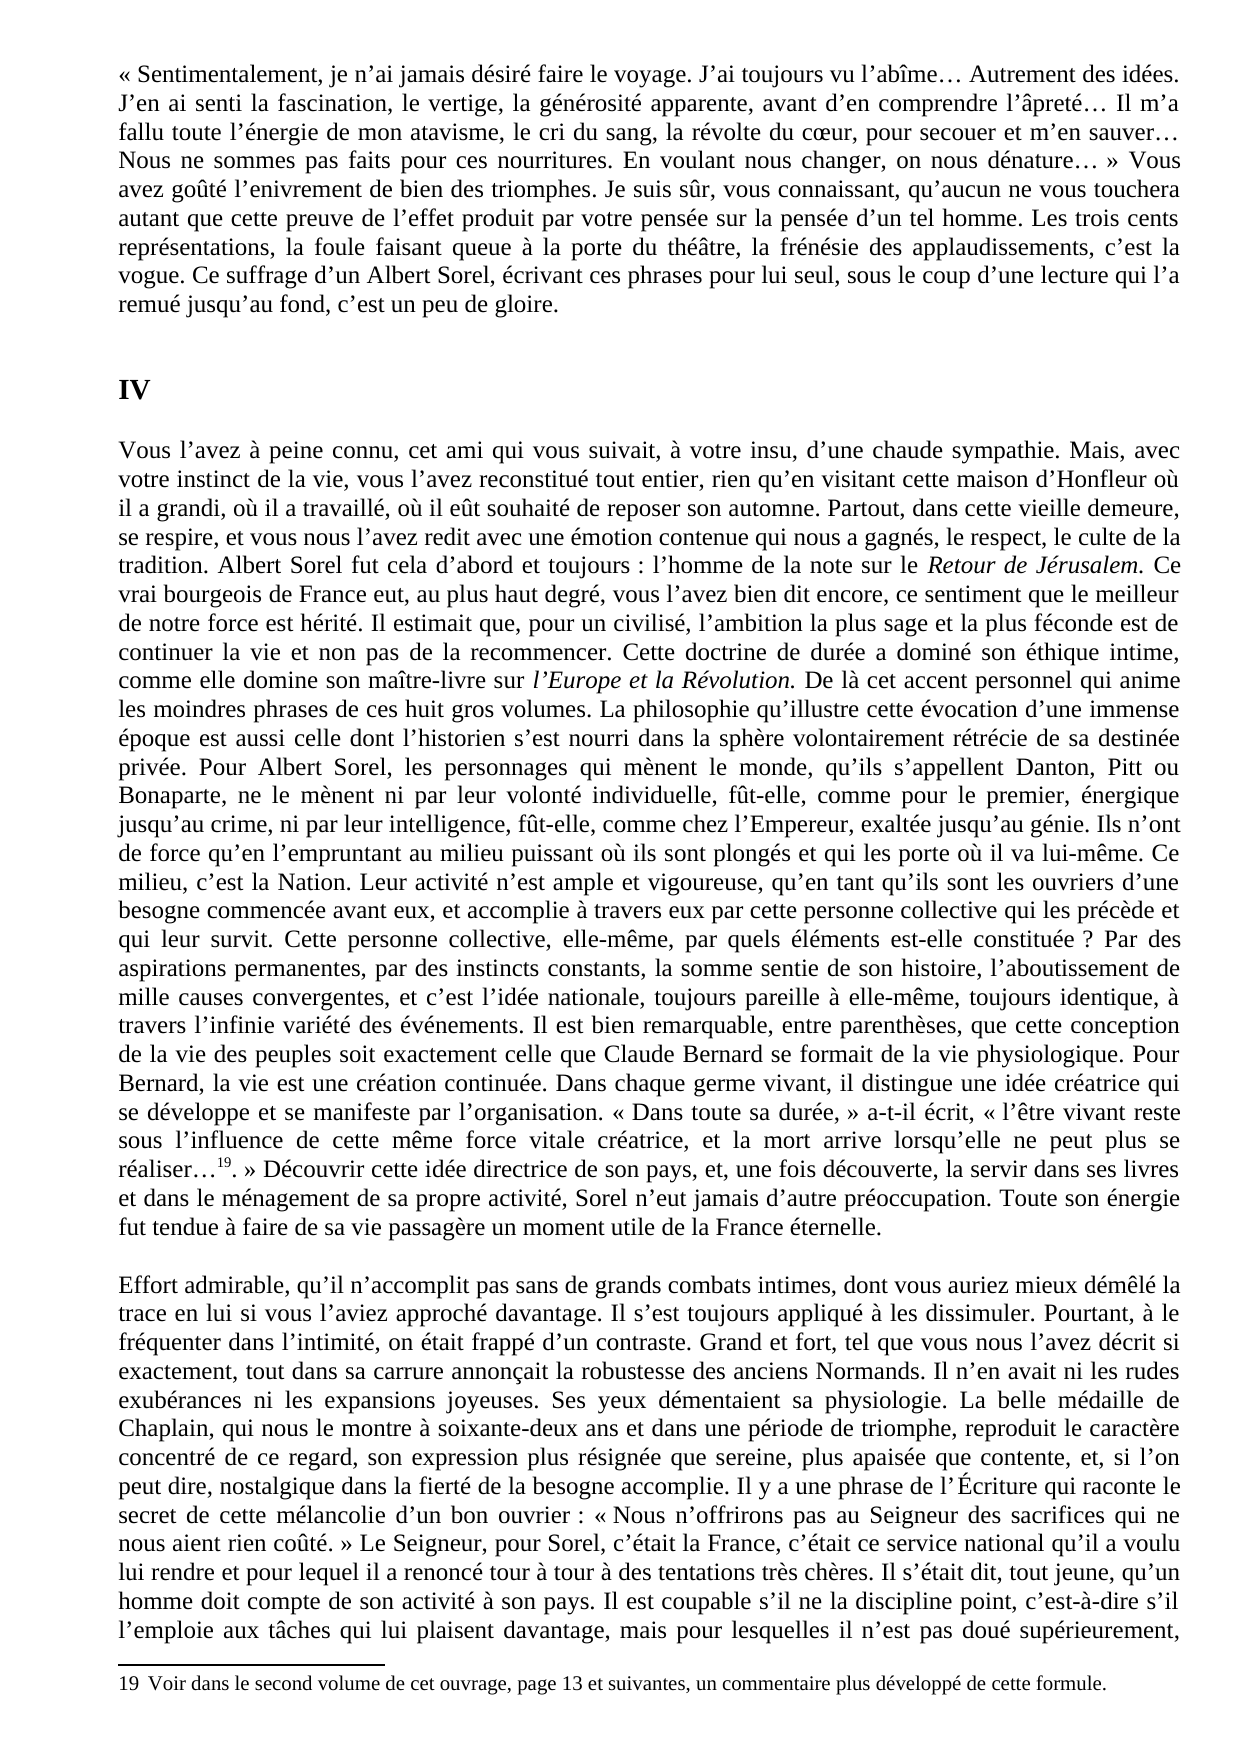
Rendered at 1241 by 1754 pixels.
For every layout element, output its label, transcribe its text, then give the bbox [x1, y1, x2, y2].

text « Sentimentalement, je n’ai jamais désiré faire le voyage. J’ai toujours vu l’abîme… Autrement des idées. J’en ai senti la fascination, le vertige, la générosité apparente, avant d’en comprendre l’âpreté… Il m’a fallu toute l’énergie de mon atavisme, le cri du sang, la révolte du cœur, pour secouer et m’en sauver… Nous ne sommes pas faits pour ces nourritures. En voulant nous changer, on nous dénature… » Vous avez goûté l’enivrement de bien des triomphes. Je suis sûr, vous connaissant, qu’aucun ne vous touchera autant que cette preuve de l’effet produit par votre pensée sur la pensée d’un tel homme. Les trois cents représentations, la foule faisant queue à la porte du théâtre, la frénésie des applaudissements, c’est la vogue. Ce suffrage d’un Albert Sorel, écrivant ces phrases pour lui seul, sous le coup d’une lecture qui l’a remué jusqu’au fond, c’est un peu de gloire. [118, 59, 1181, 318]
text Effort admirable, qu’il n’accomplit pas sans de grands combats intimes, dont vous auriez mieux démêlé la trace en lui si vous l’aviez approché davantage. Il s’est toujours appliqué à les dissimuler. Pourtant, à le fréquenter dans l’intimité, on était frappé d’un contraste. Grand et fort, tel que vous nous l’avez décrit si exactement, tout dans sa carrure annonçait la robustesse des anciens Normands. Il n’en avait ni les rudes exubérances ni les expansions joyeuses. Ses yeux démentaient sa physiologie. La belle médaille de Chaplain, qui nous le montre à soixante-deux ans et dans une période de triomphe, reproduit le caractère concentré de ce regard, son expression plus résignée que sereine, plus apaisée que contente, et, si l’on peut dire, nostalgique dans la fierté de la besogne accomplie. Il y a une phrase de l’Écriture qui raconte le secret de cette mélancolie d’un bon ouvrier : « Nous n’offrirons pas au Seigneur des sacrifices qui ne nous aient rien coûté. » Le Seigneur, pour Sorel, c’était la France, c’était ce service national qu’il a voulu lui rendre et pour lequel il a renoncé tour à tour à des tentations très chères. Il s’était dit, tout jeune, qu’un homme doit compte de son activité à son pays. Il est coupable s’il ne la discipline point, c’est-à-dire s’il l’emploie aux tâches qui lui plaisent davantage, mais pour lesquelles il n’est pas doué supérieurement, [118, 1270, 1181, 1643]
text Vous l’avez à peine connu, cet ami qui vous suivait, à votre insu, d’une chaude sympathie. Mais, avec votre instinct de la vie, vous l’avez reconstitué tout entier, rien qu’en visitant cette maison d’Honfleur où il a grandi, où il a travaillé, où il eût souhaité de reposer son automne. Partout, dans cette vieille demeure, se respire, et vous nous l’avez redit avec une émotion contenue qui nous a gagnés, le respect, le culte de la tradition. Albert Sorel fut cela d’abord et toujours : l’homme de la note sur le Retour de Jérusalem. Ce vrai bourgeois de France eut, au plus haut degré, vous l’avez bien dit encore, ce sentiment que le meilleur de notre force est hérité. Il estimait que, pour un civilisé, l’ambition la plus sage et la plus féconde est de continuer la vie et non pas de la recommencer. Cette doctrine de durée a dominé son éthique intime, comme elle domine son maître-livre sur l’Europe et la Révolution. De là cet accent personnel qui anime les moindres phrases de ces huit gros volumes. La philosophie qu’illustre cette évocation d’une immense époque est aussi celle dont l’historien s’est nourri dans la sphère volontairement rétrécie de sa destinée privée. Pour Albert Sorel, les personnages qui mènent le monde, qu’ils s’appellent Danton, Pitt ou Bonaparte, ne le mènent ni par leur volonté individuelle, fût-elle, comme pour le premier, énergique jusqu’au crime, ni par leur intelligence, fût-elle, comme chez l’Empereur, exaltée jusqu’au génie. Ils n’ont de force qu’en l’empruntant au milieu puissant où ils sont plongés et qui les porte où il va lui-même. Ce milieu, c’est la Nation. Leur activité n’est ample et vigoureuse, qu’en tant qu’ils sont les ouvriers d’une besogne commencée avant eux, et accomplie à travers eux par cette personne collective qui les précède et qui leur survit. Cette personne collective, elle-même, par quels éléments est-elle constituée ? Par des aspirations permanentes, par des instincts constants, la somme sentie de son histoire, l’aboutissement de mille causes convergentes, et c’est l’idée nationale, toujours pareille à elle-même, toujours identique, à travers l’infinie variété des événements. Il est bien remarquable, entre parenthèses, que cette conception de la vie des peuples soit exactement celle que Claude Bernard se formait de la vie physiologique. Pour Bernard, la vie est une création continuée. Dans chaque germe vivant, il distingue une idée créatrice qui se développe et se manifeste par l’organisation. « Dans toute sa durée, » a-t-il écrit, « l’être vivant reste sous l’influence de cette même force vitale créatrice, et la mort arrive lorsqu’elle ne peut plus se réaliser…. » Découvrir cette idée directrice de son pays, et, une fois découverte, la servir dans ses livres et dans le ménagement de sa propre activité, Sorel n’eut jamais d’autre préoccupation. Toute son énergie fut tendue à faire de sa vie passagère un moment utile de la France éternelle. [118, 435, 1181, 1240]
text Voir dans le second volume de cet ouvrage, page 13 et suivantes, un commentaire plus développé de cette formule. [118, 1671, 1181, 1695]
subtitle IV [118, 372, 1181, 406]
